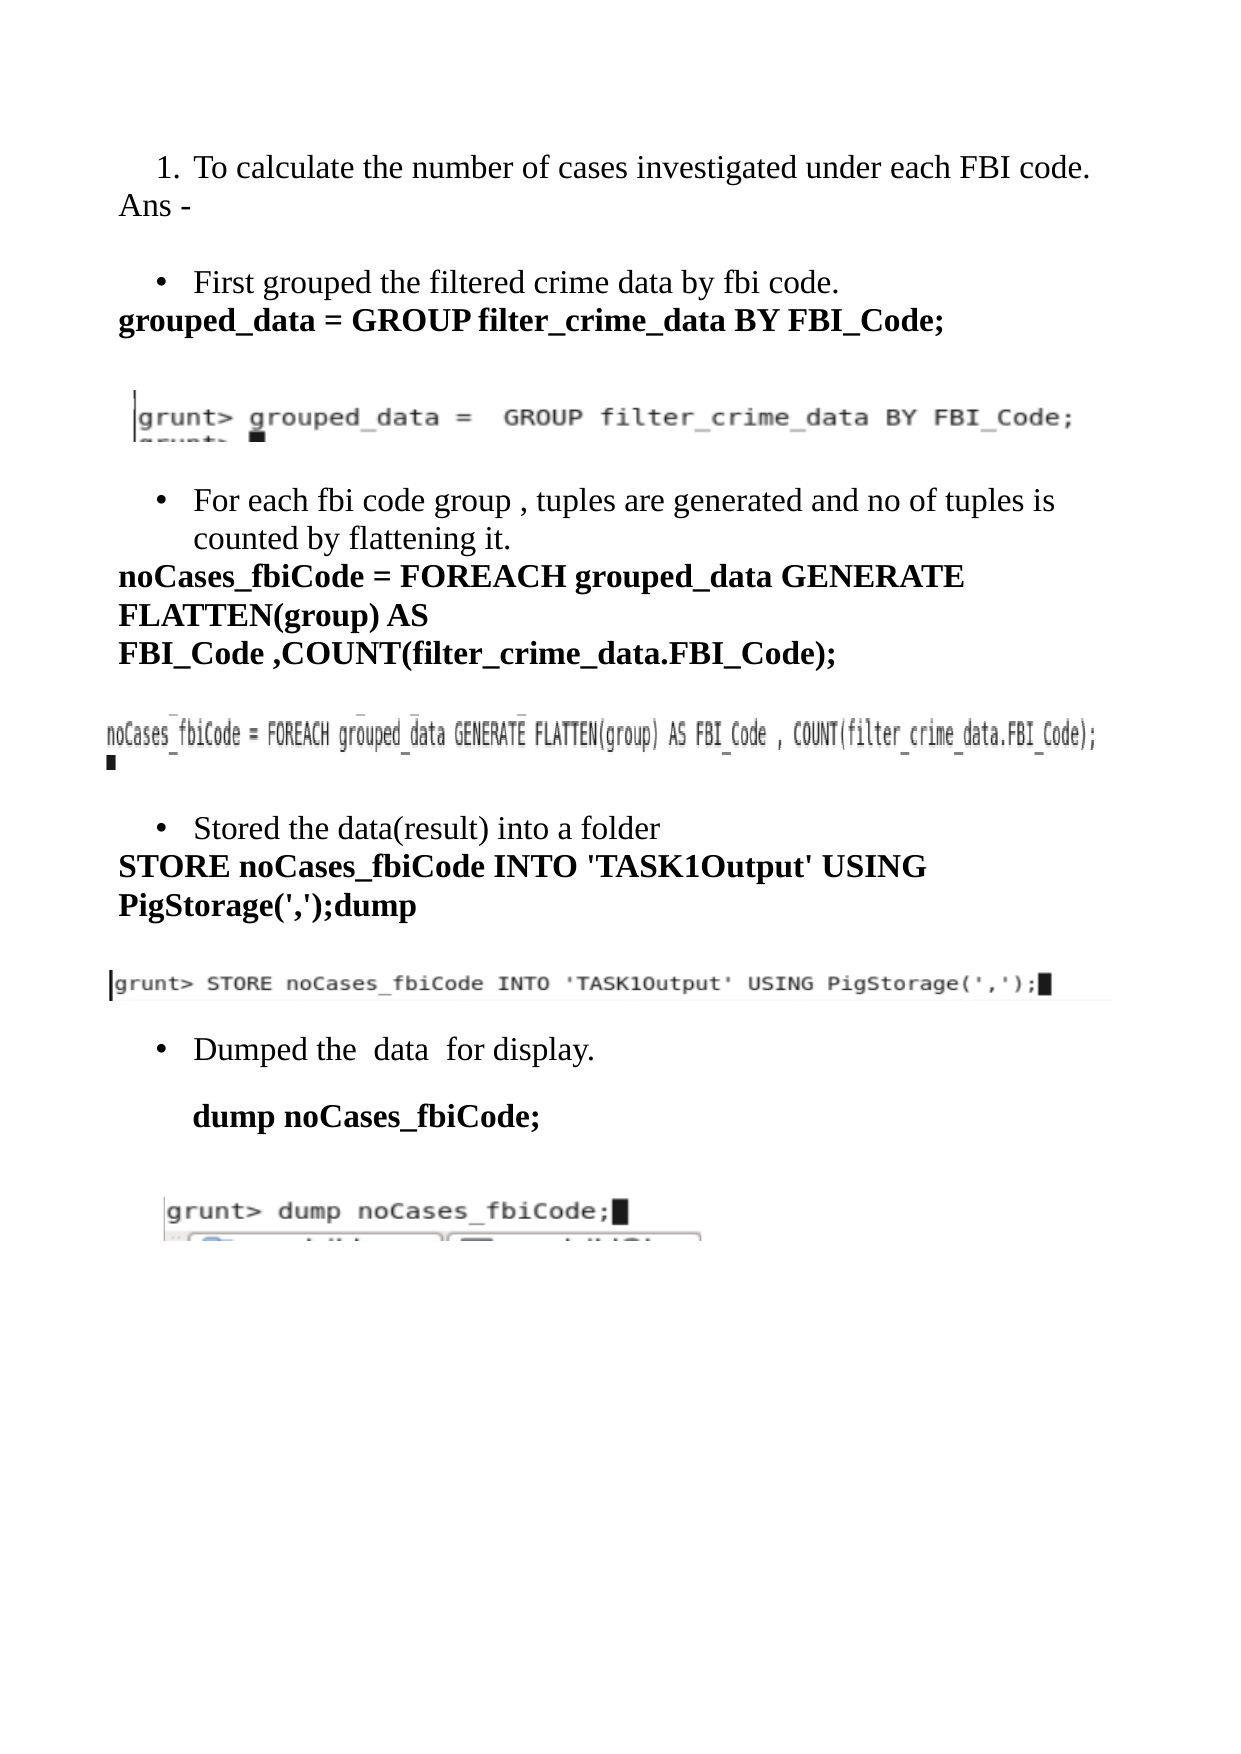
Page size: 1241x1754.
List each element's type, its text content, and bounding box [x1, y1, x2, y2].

picture [133, 390, 1124, 442]
text dump noCases_fbiCode; [118, 1096, 1122, 1134]
list First grouped the filtered crime data by fbi code. [156, 262, 1122, 300]
picture [109, 970, 1114, 1001]
picture [163, 1197, 702, 1241]
text Ans - [118, 185, 1122, 223]
list For each fbi code group , tuples are generated and no of tuples is counted by flattening it. [156, 480, 1122, 557]
picture [104, 714, 1109, 770]
list To calculate the number of cases investigated under each FBI code. [156, 147, 1122, 185]
text noCases_fbiCode = FOREACH grouped_data GENERATE FLATTEN(group) AS FBI_Code ,COUNT(filter_crime_data.FBI_Code); [118, 557, 1122, 672]
list Stored the data(result) into a folder [156, 808, 1122, 847]
list Dumped the data for display. [156, 1029, 1122, 1067]
text STORE noCases_fbiCode INTO 'TASK1Output' USING PigStorage(',');dump [118, 847, 1122, 923]
text grouped_data = GROUP filter_crime_data BY FBI_Code; [118, 300, 1122, 338]
